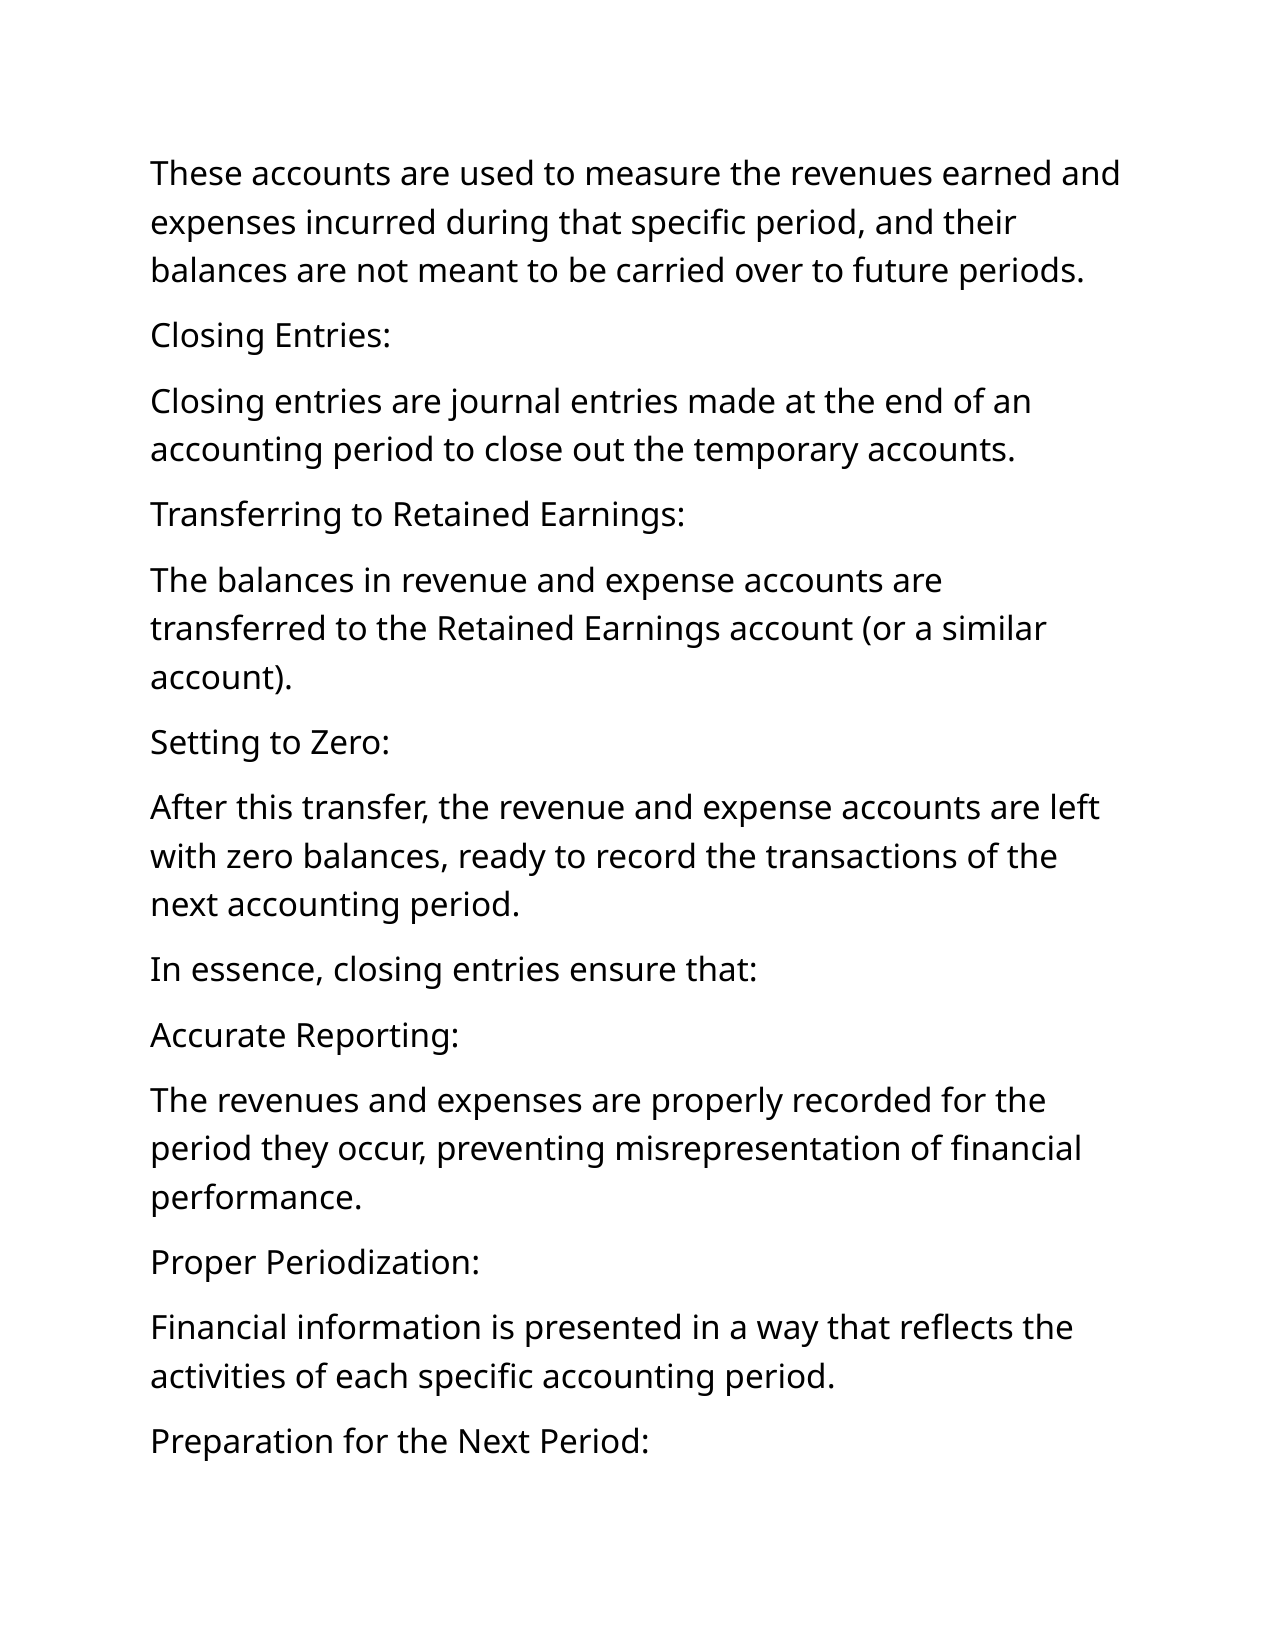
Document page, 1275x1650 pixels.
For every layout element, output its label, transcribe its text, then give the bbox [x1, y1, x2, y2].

text The balances in revenue and expense accounts are transferred to the Retained Earnings account (or a similar account). [150, 556, 1125, 699]
text These accounts are used to measure the revenues earned and expenses incurred during that specific period, and their balances are not meant to be carried over to future periods. [150, 150, 1125, 292]
text In essence, closing entries ensure that: [150, 946, 1125, 992]
text The revenues and expenses are properly recorded for the period they occur, preventing misrepresentation of financial performance. [150, 1077, 1125, 1219]
text Financial information is presented in a way that reflects the activities of each specific accounting period. [150, 1304, 1125, 1398]
text Closing Entries: [150, 312, 1125, 358]
text Accurate Reporting: [150, 1011, 1125, 1057]
text After this transfer, the revenue and expense accounts are left with zero balances, ready to record the transactions of the next accounting period. [150, 784, 1125, 926]
text Closing entries are journal entries made at the end of an accounting period to close out the temporary accounts. [150, 377, 1125, 471]
text Transferring to Retained Earnings: [150, 491, 1125, 537]
text Setting to Zero: [150, 719, 1125, 764]
text Preparation for the Next Period: [150, 1418, 1125, 1463]
text Proper Periodization: [150, 1239, 1125, 1284]
